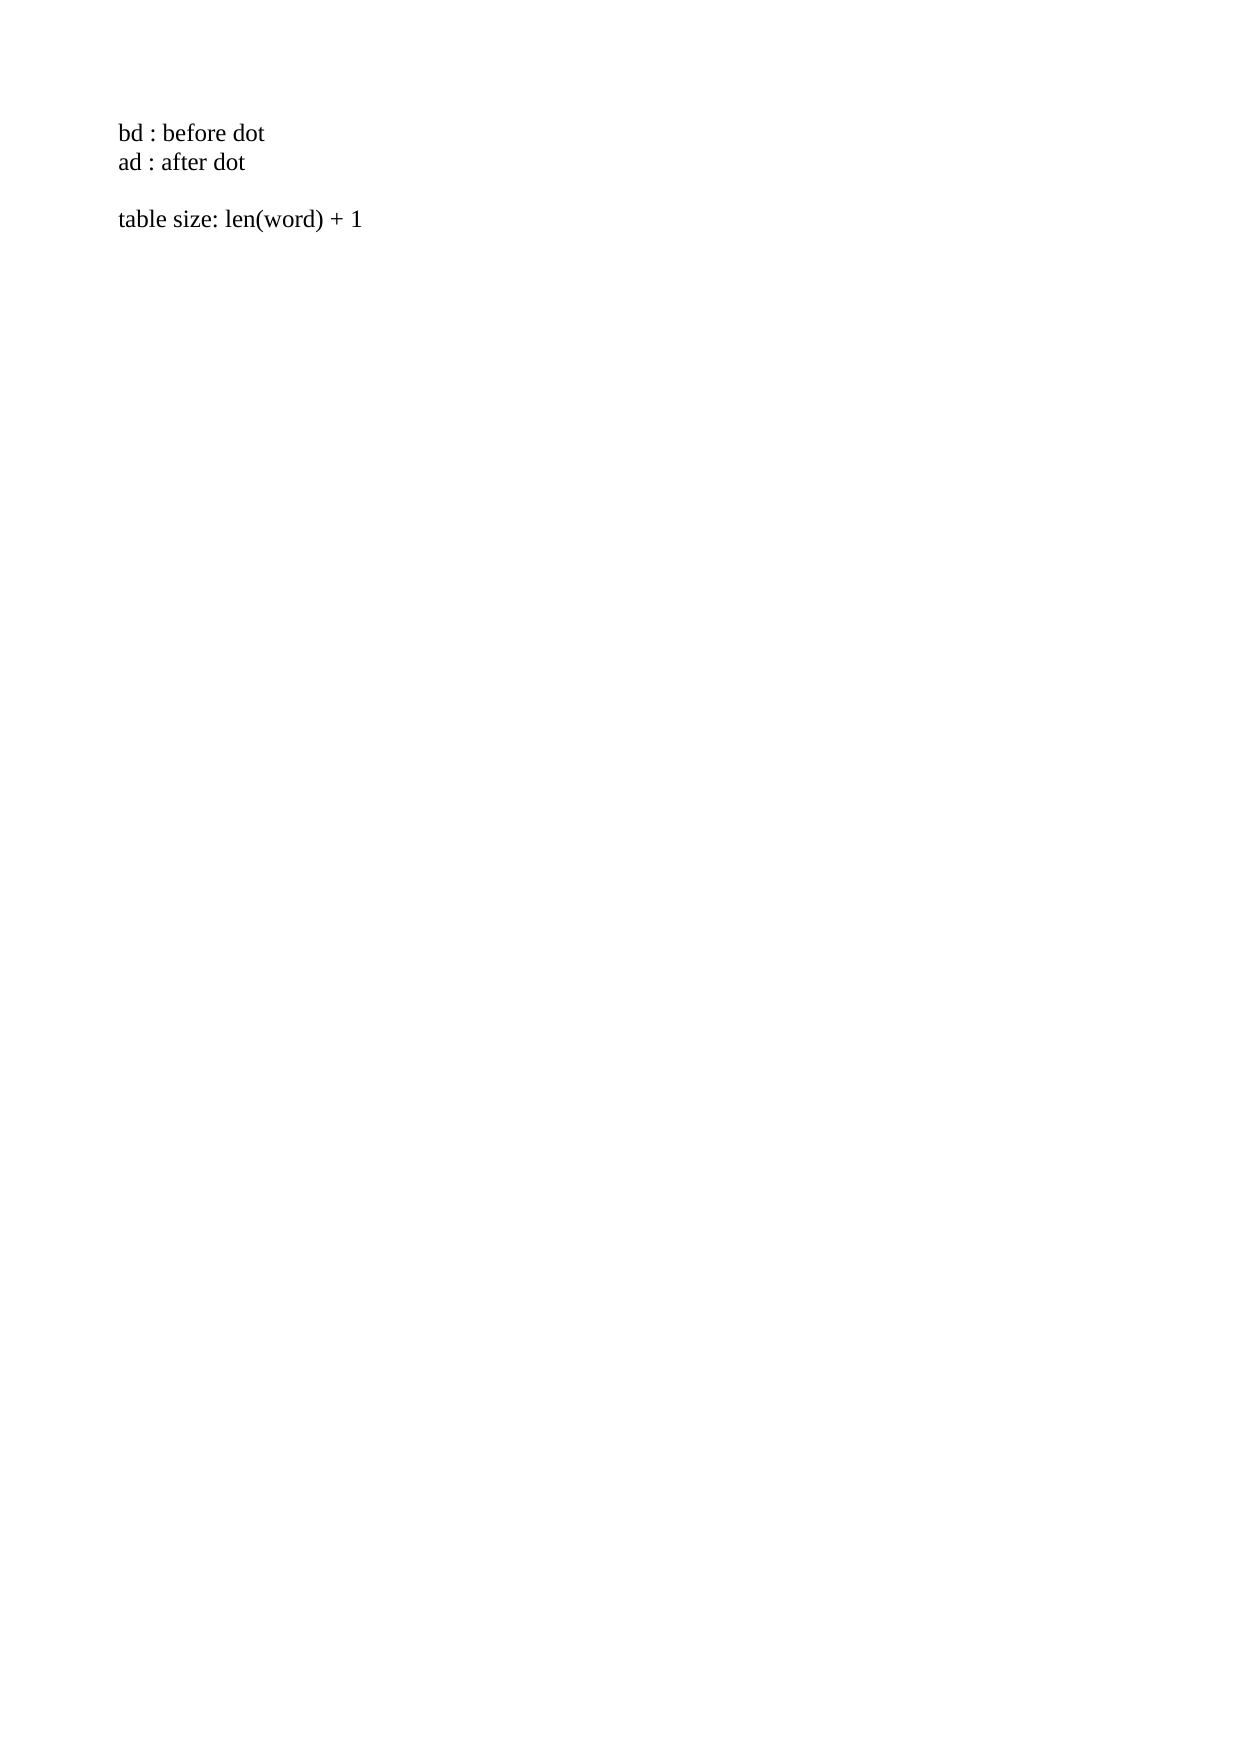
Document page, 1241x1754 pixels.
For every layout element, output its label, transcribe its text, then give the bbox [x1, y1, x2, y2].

text bd : before dot [118, 118, 1122, 147]
text ad : after dot [118, 147, 1122, 176]
text table size: len(word) + 1 [118, 204, 1122, 233]
